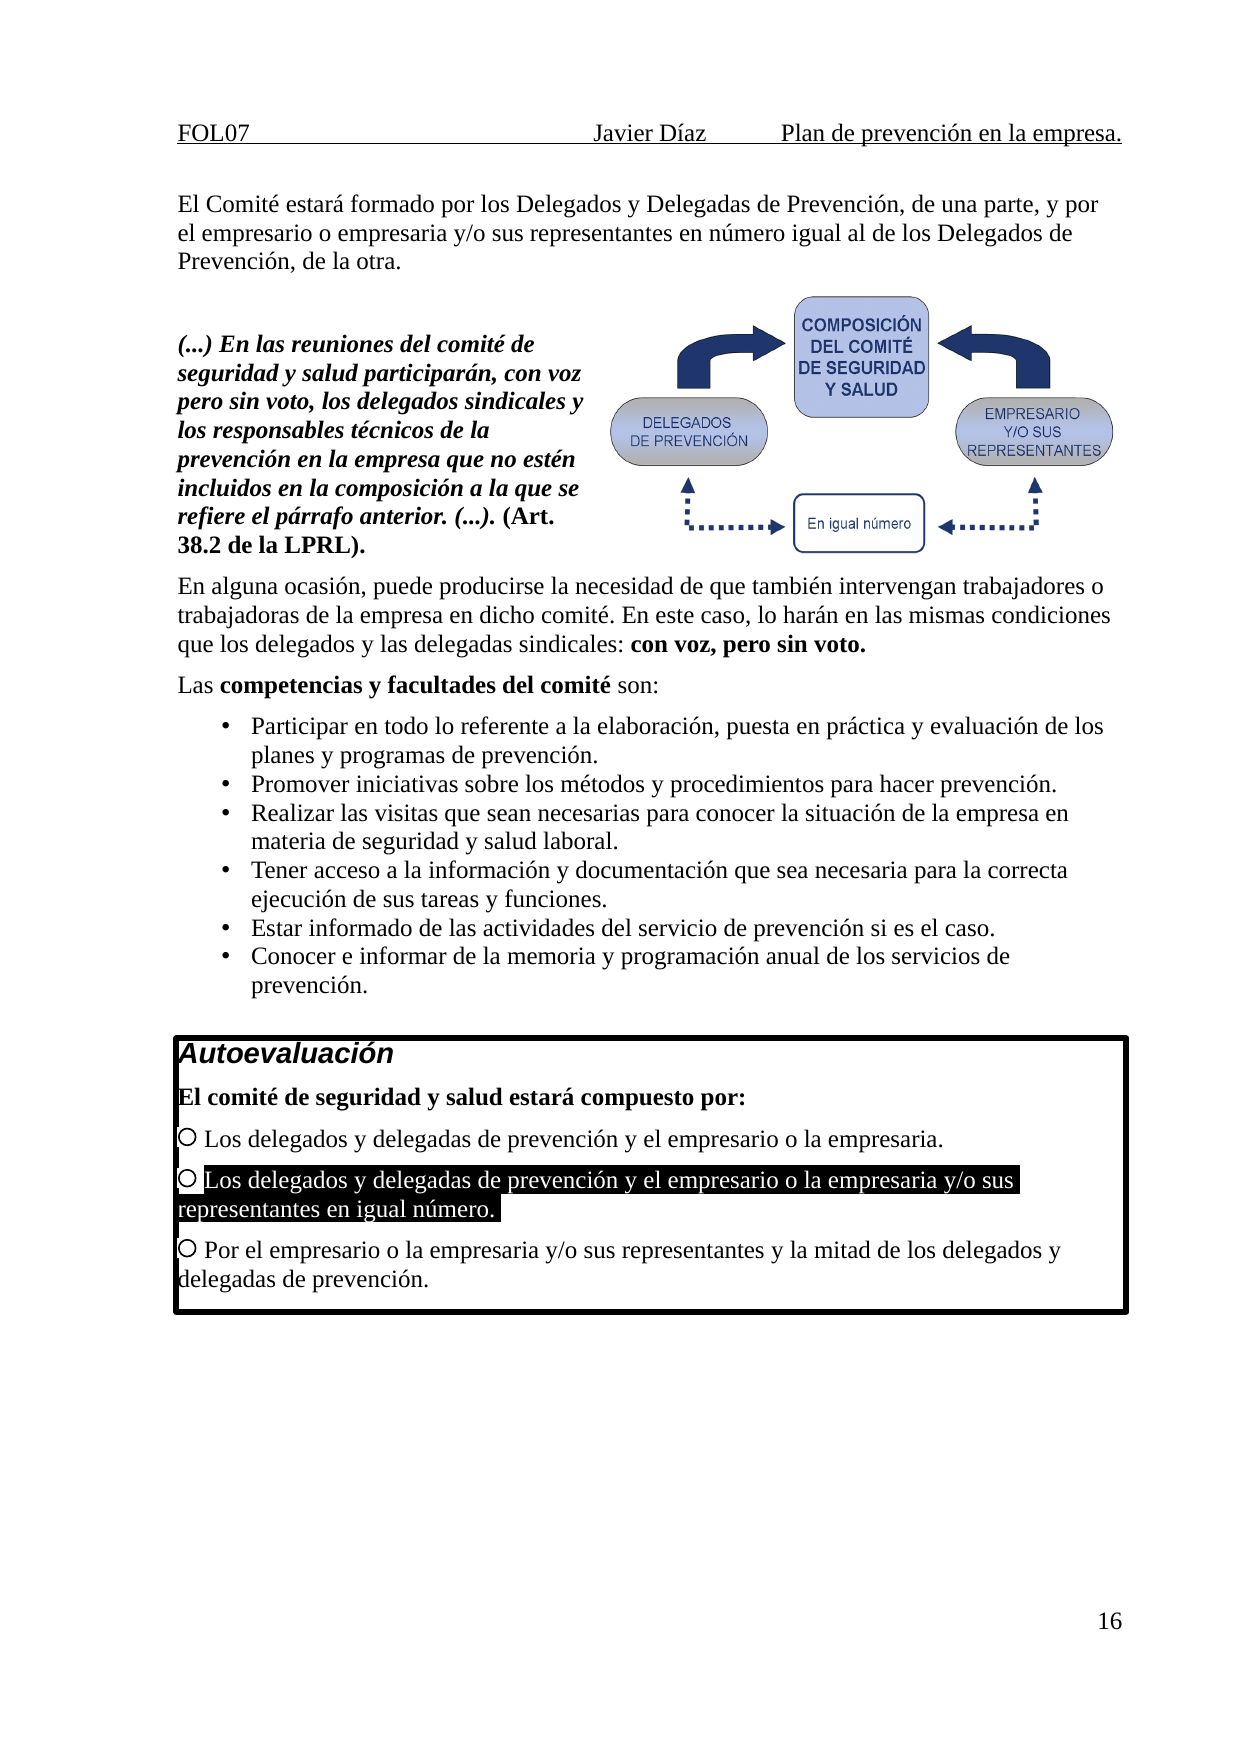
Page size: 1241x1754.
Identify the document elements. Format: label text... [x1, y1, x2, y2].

text Por el empresario o la empresaria y/o sus representantes y la mitad de los delegados y delegadas de prevención. [179, 1235, 1122, 1292]
list Conocer e informar de la memoria y programación anual de los servicios de prevención. [221, 941, 1122, 999]
list Participar en todo lo referente a la elaboración, puesta en práctica y evaluación de los planes y programas de prevención. [221, 711, 1122, 769]
text En alguna ocasión, puede producirse la necesidad de que también intervengan trabajadores o trabajadoras de la empresa en dicho comité. En este caso, lo harán en las mismas con­diciones que los delegados y las delegadas sindicales: con voz, pero sin voto. [177, 571, 1122, 658]
subtitle Autoevaluación [179, 1041, 1122, 1070]
list Promover iniciativas sobre los métodos y procedimientos para hacer prevención. [221, 769, 1122, 798]
text El comité de seguridad y salud estará compuesto por: [179, 1082, 1122, 1111]
text El Comité estará formado por los Delegados y Delegadas de Prevención, de una parte, y por el empresario o empresaria y/o sus representantes en número igual al de los Delegados de Prevención, de la otra. [177, 189, 1122, 275]
list Tener acceso a la información y documentación que sea necesaria para la correcta ejecución de sus tareas y funciones. [221, 855, 1122, 913]
text Los delegados y delegadas de prevención y el empresario o la empresaria y/o sus representantes en igual número. [179, 1165, 1122, 1222]
list Realizar las visitas que sean necesarias para conocer la situación de la empresa en materia de seguridad y salud laboral. [221, 798, 1122, 855]
list Estar informado de las actividades del servicio de prevención si es el caso. [221, 913, 1122, 941]
picture [606, 292, 1116, 557]
text (...) En las reuniones del comité de seguridad y salud participarán, con voz pero sin voto, los delegados sindicales y los responsables técnicos de la prevención en la empresa que no estén incluidos en la composición a la que se refiere el párrafo anterior. (...). (Art. 38.2 de la LPRL). [177, 329, 1122, 559]
text Los delegados y delegadas de prevención y el empresario o la empresaria. [179, 1124, 1122, 1152]
text Las competencias y facultades del comité son: [177, 670, 1122, 699]
